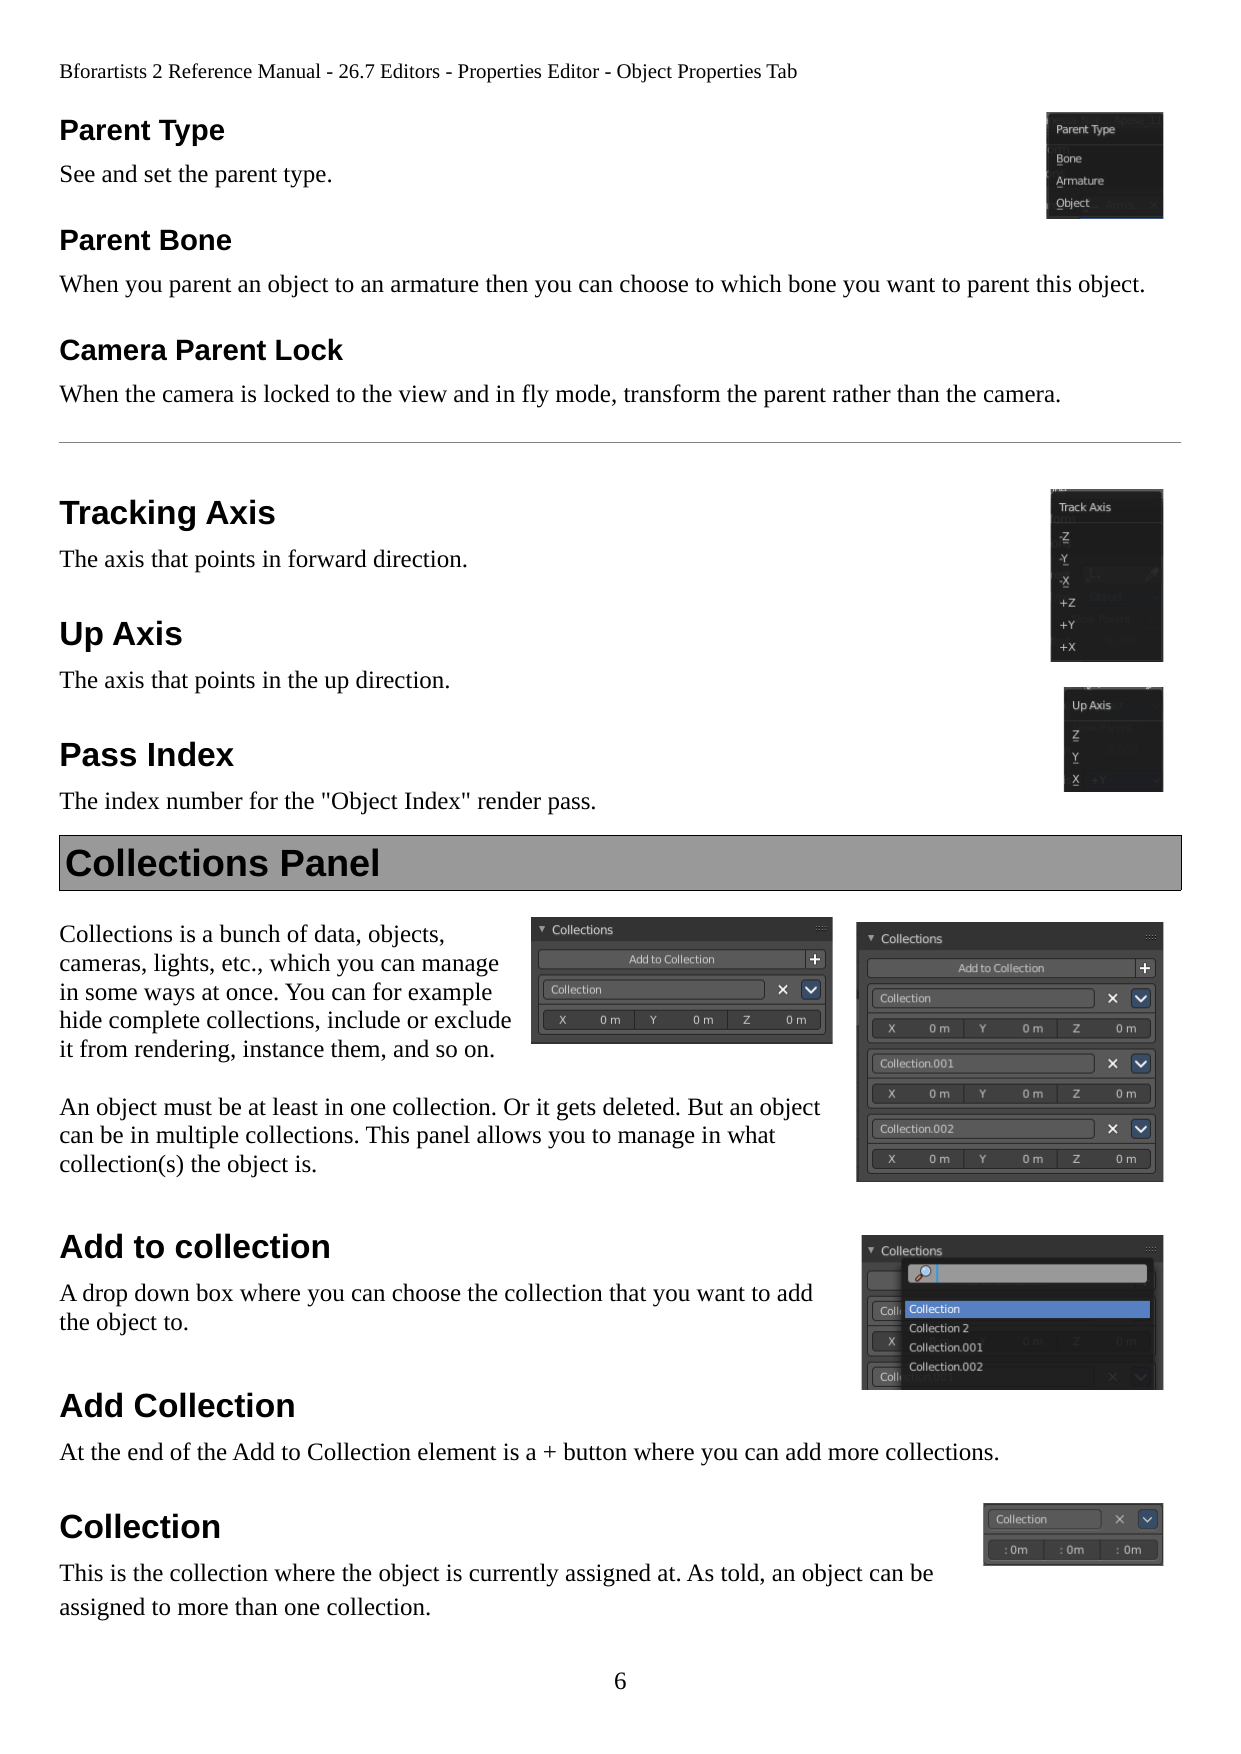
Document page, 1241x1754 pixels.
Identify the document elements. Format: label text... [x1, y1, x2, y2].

text The axis that points in forward direction. [59, 544, 1050, 573]
text When you parent an object to an armature then you can choose to which bone you want to parent this object. [59, 269, 1181, 297]
subtitle Parent Type [59, 113, 1046, 146]
subtitle Pass Index [59, 735, 1063, 773]
text A drop down box where you can choose the collection that you want to add the object to. [59, 1278, 861, 1336]
subtitle Camera Parent Lock [59, 332, 1181, 366]
picture [1046, 112, 1164, 219]
subtitle [1164, 113, 1181, 146]
text The index number for the "Object Index" render pass. [59, 786, 1181, 815]
subtitle Up Axis [59, 614, 1050, 652]
picture [861, 1235, 1164, 1390]
text See and set the parent type. [59, 159, 1046, 188]
picture [1063, 687, 1164, 792]
subtitle Collection [59, 1507, 983, 1545]
picture [856, 922, 1164, 1182]
text When the camera is locked to the view and in fly mode, transform the parent rather than the camera. [59, 379, 1181, 407]
subtitle Tracking Axis [59, 493, 1050, 531]
text This is the collection where the object is currently assigned at. As told, an object can be assigned to more than one collection. [59, 1558, 1181, 1621]
subtitle [1164, 614, 1181, 652]
subtitle Add Collection [59, 1386, 1181, 1424]
picture [983, 1503, 1164, 1566]
text At the end of the Add to Collection element is a + button where you can add more collections. [59, 1437, 1181, 1466]
subtitle [1164, 493, 1181, 531]
table_header Collections Panel [60, 836, 1181, 890]
text The axis that points in the up direction. [59, 665, 1181, 694]
text Collections is a bunch of data, objects, cameras, lights, etc., which you can manage in some ways at once. You can for example hide complete collections, include or exclude it from rendering, instance them, and so on. [59, 919, 1181, 1063]
subtitle Parent Bone [59, 222, 1181, 256]
subtitle [1164, 1507, 1181, 1545]
picture [1050, 489, 1164, 662]
text An object must be at least in one collection. Or it gets deleted. But an object can be in multiple collections. This panel allows you to manage in what collection(s) the object is. [59, 1092, 856, 1178]
picture [531, 917, 833, 1044]
subtitle Add to collection [59, 1227, 1181, 1266]
subtitle [1164, 735, 1181, 773]
